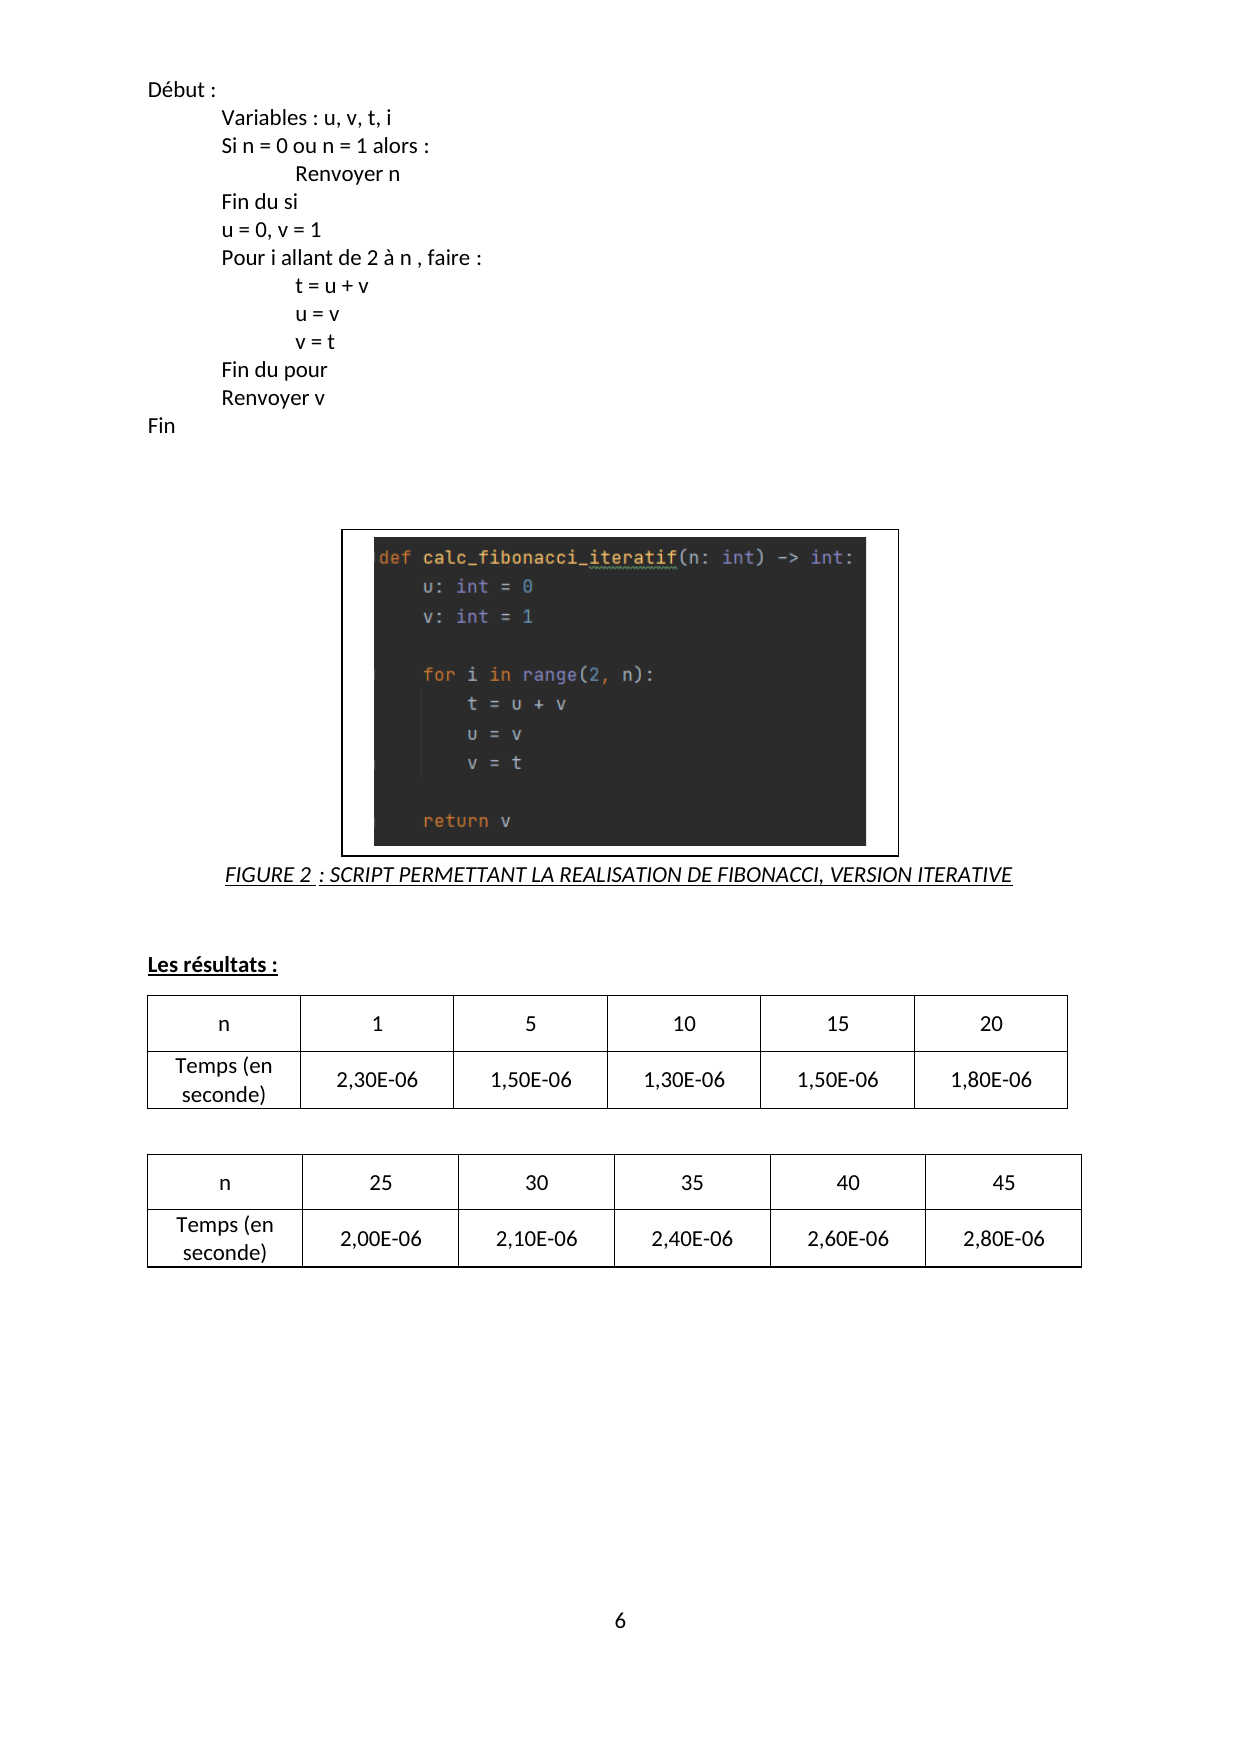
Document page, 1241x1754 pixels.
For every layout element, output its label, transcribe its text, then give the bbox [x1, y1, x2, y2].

table_cell 2,10E-06 [459, 1210, 614, 1266]
text v = t [221, 327, 1093, 355]
table_header 35 [615, 1155, 770, 1209]
table_cell 1,30E-06 [608, 1052, 760, 1108]
table_cell 1,50E-06 [761, 1052, 914, 1108]
table_cell 2,00E-06 [303, 1210, 458, 1266]
text FIGURE 2 : SCRIPT PERMETTANT LA REALISATION DE FIBONACCI, VERSION ITERATIVE [148, 861, 1093, 889]
table_header n [148, 996, 300, 1051]
table_header 5 [454, 996, 607, 1051]
table_cell Temps (en seconde) [148, 1210, 302, 1266]
text Pour i allant de 2 à n , faire : [148, 243, 1093, 271]
table_cell Temps (en seconde) [148, 1052, 300, 1108]
table_header 20 [915, 996, 1067, 1051]
text Renvoyer v [221, 383, 1093, 411]
text Début : [148, 75, 1093, 103]
text Si n = 0 ou n = 1 alors : [221, 131, 1093, 159]
table_header 15 [761, 996, 914, 1051]
table_header 40 [771, 1155, 925, 1209]
table_header 45 [926, 1155, 1081, 1209]
table_cell 1,80E-06 [915, 1052, 1067, 1108]
table_cell 2,80E-06 [926, 1210, 1081, 1266]
text Les résultats : [148, 950, 1093, 978]
table_header 25 [303, 1155, 458, 1209]
text Fin [148, 411, 1093, 439]
table_header n [148, 1155, 302, 1209]
text Fin du pour [148, 355, 1093, 383]
text u = 0, v = 1 [221, 215, 1093, 243]
text Variables : u, v, t, i [221, 103, 1093, 131]
text Renvoyer n [221, 159, 1093, 187]
table_header 30 [459, 1155, 614, 1209]
text t = u + v [221, 271, 1093, 299]
table_header 1 [301, 996, 453, 1051]
table_cell 1,50E-06 [454, 1052, 607, 1108]
table_cell 2,40E-06 [615, 1210, 770, 1266]
table_cell 2,30E-06 [301, 1052, 453, 1108]
text Fin du si [221, 187, 1093, 215]
table_cell 2,60E-06 [771, 1210, 925, 1266]
text u = v [221, 299, 1093, 327]
table_header 10 [608, 996, 760, 1051]
